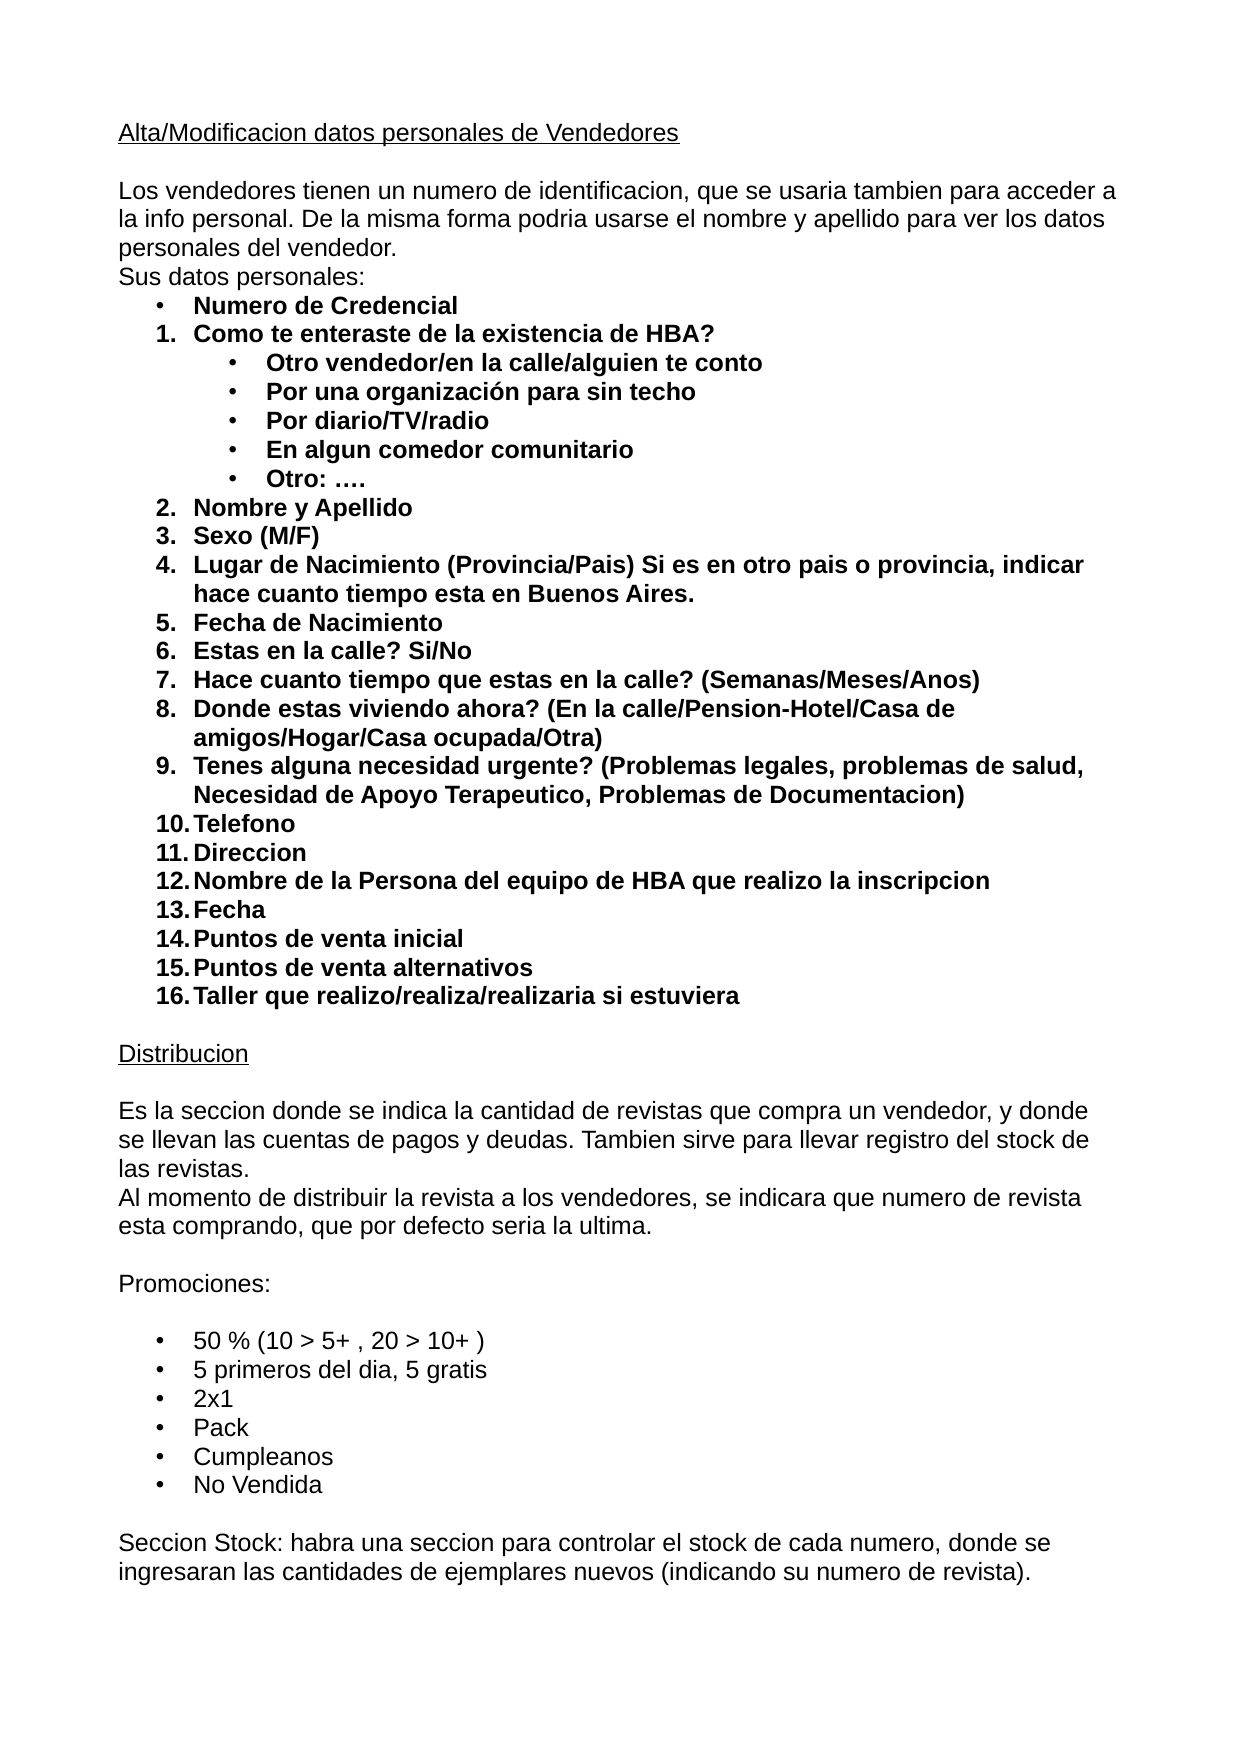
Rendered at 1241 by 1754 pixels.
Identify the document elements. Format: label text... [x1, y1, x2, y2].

list Nombre de la Persona del equipo de HBA que realizo la inscripcion [156, 866, 1122, 895]
list Cumpleanos [156, 1442, 1122, 1471]
list Puntos de venta alternativos [156, 952, 1122, 981]
text Los vendedores tienen un numero de identificacion, que se usaria tambien para acceder a la info personal. De la misma forma podria usarse el nombre y apellido para ver los datos personales del vendedor. [118, 176, 1122, 262]
list Taller que realizo/realiza/realizaria si estuviera [156, 981, 1122, 1010]
list Direccion [156, 837, 1122, 866]
text Distribucion [118, 1039, 1122, 1067]
list Estas en la calle? Si/No [156, 636, 1122, 665]
text Es la seccion donde se indica la cantidad de revistas que compra un vendedor, y donde se llevan las cuentas de pagos y deudas. Tambien sirve para llevar registro del stock de las revistas. [118, 1096, 1122, 1182]
list En algun comedor comunitario [228, 435, 1122, 464]
list 2x1 [156, 1384, 1122, 1413]
list No Vendida [156, 1471, 1122, 1499]
list Hace cuanto tiempo que estas en la calle? (Semanas/Meses/Anos) [156, 665, 1122, 694]
text Seccion Stock: habra una seccion para controlar el stock de cada numero, donde se ingresaran las cantidades de ejemplares nuevos (indicando su numero de revista). [118, 1528, 1122, 1586]
list Como te enteraste de la existencia de HBA? [156, 319, 1122, 348]
list Fecha de Nacimiento [156, 607, 1122, 636]
text Alta/Modificacion datos personales de Vendedores [118, 118, 1122, 147]
text Sus datos personales: [118, 262, 1122, 291]
list Por diario/TV/radio [228, 406, 1122, 435]
list Telefono [156, 809, 1122, 837]
text Promociones: [118, 1269, 1122, 1297]
list Donde estas viviendo ahora? (En la calle/Pension-Hotel/Casa de amigos/Hogar/Casa ocupada/Otra) [156, 694, 1122, 751]
list Sexo (M/F) [156, 521, 1122, 550]
text Al momento de distribuir la revista a los vendedores, se indicara que numero de revista esta comprando, que por defecto seria la ultima. [118, 1182, 1122, 1240]
list Lugar de Nacimiento (Provincia/Pais) Si es en otro pais o provincia, indicar hace cuanto tiempo esta en Buenos Aires. [156, 550, 1122, 607]
list Numero de Credencial [156, 291, 1122, 319]
list Pack [156, 1413, 1122, 1442]
list Fecha [156, 895, 1122, 924]
list 50 % (10 > 5+ , 20 > 10+ ) [156, 1326, 1122, 1355]
list Tenes alguna necesidad urgente? (Problemas legales, problemas de salud, Necesidad de Apoyo Terapeutico, Problemas de Documentacion) [156, 751, 1122, 809]
list Puntos de venta inicial [156, 924, 1122, 952]
list 5 primeros del dia, 5 gratis [156, 1355, 1122, 1384]
list Por una organización para sin techo [228, 377, 1122, 406]
list Otro: …. [228, 464, 1122, 492]
list Nombre y Apellido [156, 492, 1122, 521]
list Otro vendedor/en la calle/alguien te conto [228, 348, 1122, 377]
